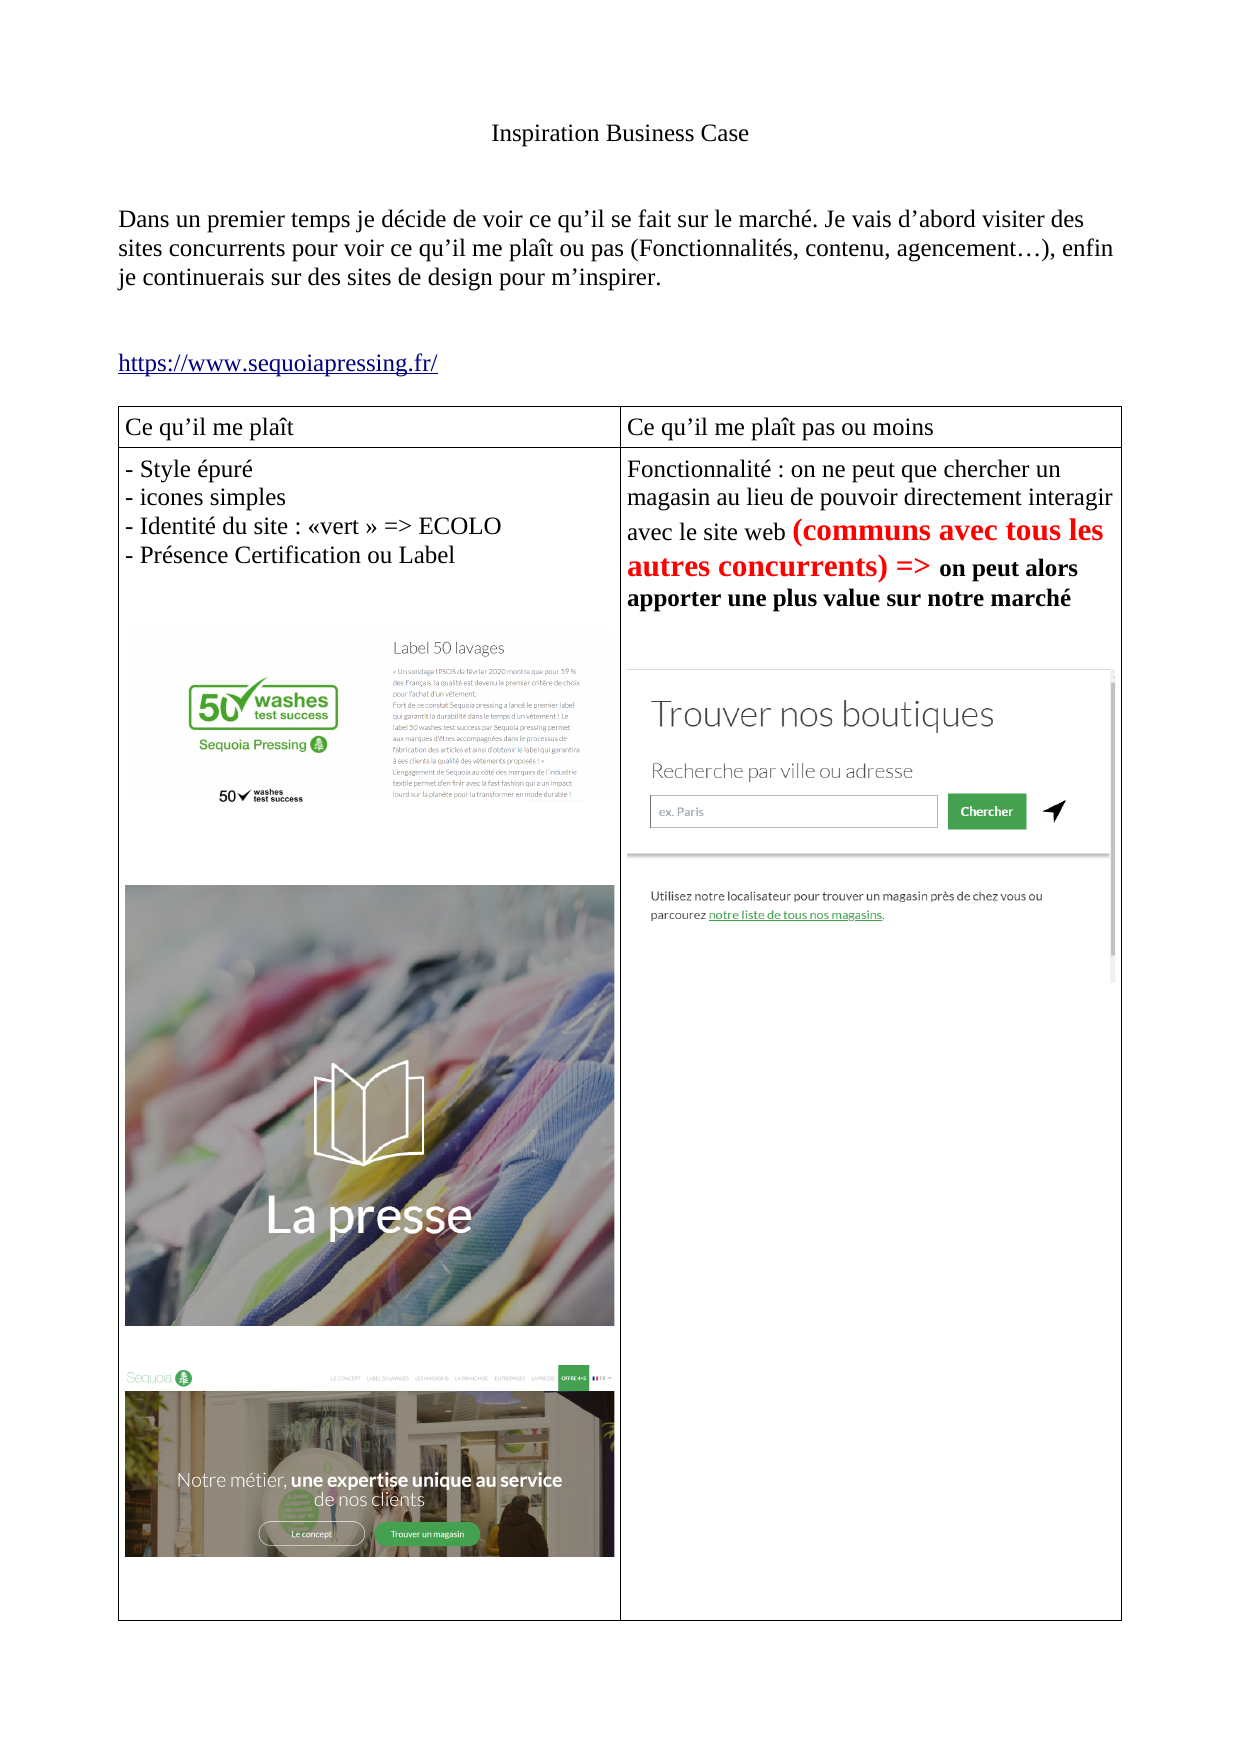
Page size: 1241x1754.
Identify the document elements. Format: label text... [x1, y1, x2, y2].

table_cell Fonctionnalité : on ne peut que chercher un magasin au lieu de pouvoir directement interagir avec le site web (communs avec tous les autres concurrents) => on peut alors apporter une plus value sur notre marché [621, 448, 1121, 1620]
picture [125, 626, 615, 802]
picture [626, 669, 1116, 983]
table_header Ce qu’il me plaît pas ou moins [621, 407, 1121, 447]
picture [125, 885, 615, 1326]
picture [125, 1365, 615, 1557]
text Inspiration Business Case [118, 118, 1122, 147]
table_header Ce qu’il me plaît [119, 407, 620, 447]
text https://www.sequoiapressing.fr/ [118, 348, 1122, 377]
text Dans un premier temps je décide de voir ce qu’il se fait sur le marché. Je vais d’abord visiter des sites concurrents pour voir ce qu’il me plaît ou pas (Fonctionnalités, contenu, agencement…), enfin je continuerais sur des sites de design pour m’inspirer. [118, 204, 1122, 291]
table_cell - Style épuré - icones simples - Identité du site : «vert » => ECOLO - Présence Certification ou Label [119, 448, 620, 1620]
